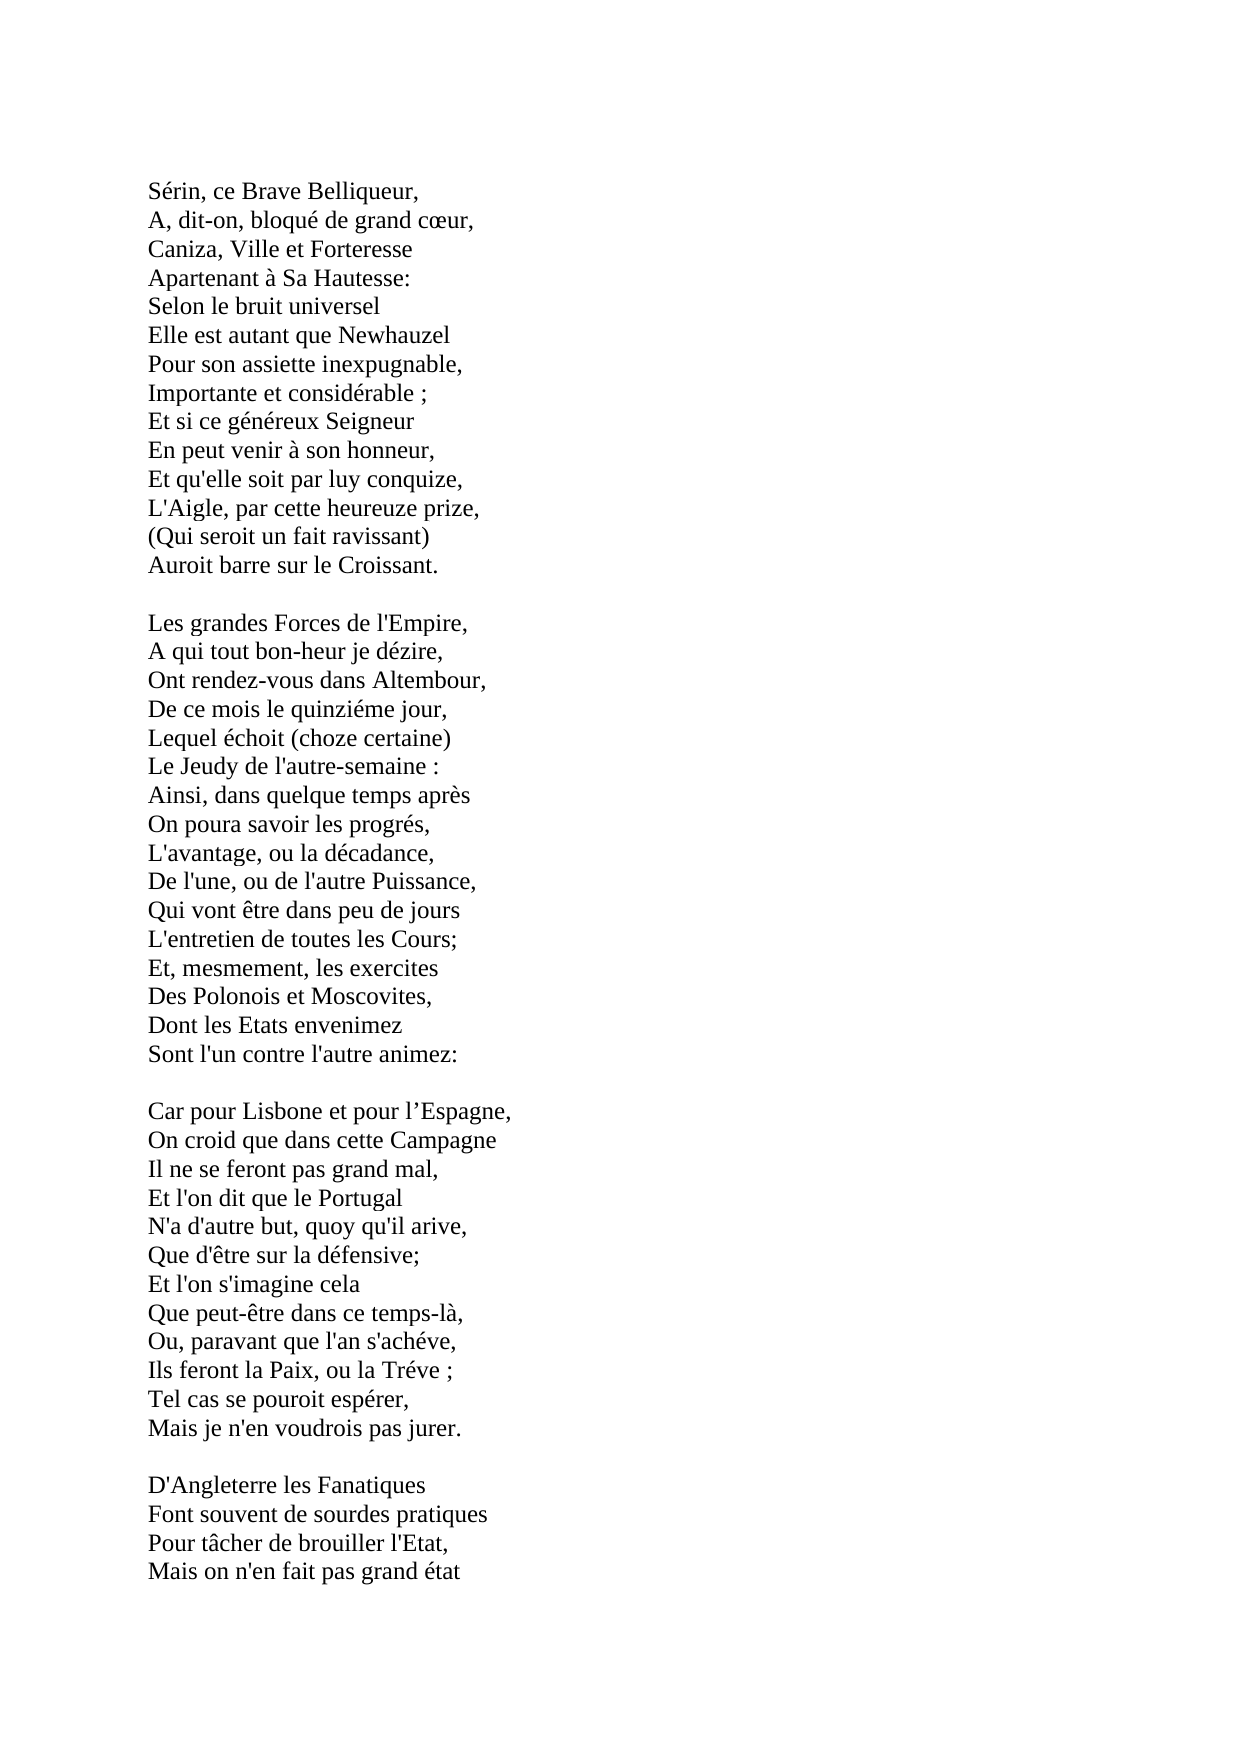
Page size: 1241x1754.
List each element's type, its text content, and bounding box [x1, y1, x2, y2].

text On croid que dans cette Campagne Il ne se feront pas grand mal, Et l'on dit que le Portugal N'a d'autre but, quoy qu'il arive, Que d'être sur la défensive; Et l'on s'imagine cela Que peut-être dans ce temps-là, Ou, paravant que l'an s'achéve, Ils feront la Paix, ou la Tréve ; Tel cas se pouroit espérer, Mais je n'en voudrois pas jurer. D'Angleterre les Fanatiques Font souvent de sourdes pratiques Pour tâcher de brouiller l'Etat, Mais on n'en fait pas grand état [148, 1125, 1093, 1585]
text Sérin, ce Brave Belliqueur, A, dit-on, bloqué de grand cœur, Caniza, Ville et Forteresse Apartenant à Sa Hautesse: Selon le bruit universel Elle est autant que Newhauzel Pour son assiette inexpugnable, Importante et considérable ; Et si ce généreux Seigneur En peut venir à son honneur, Et qu'elle soit par luy conquize, L'Aigle, par cette heureuze prize, (Qui seroit un fait ravissant) Auroit barre sur le Croissant. Les grandes Forces de l'Empire, A qui tout bon-heur je dézire, Ont rendez-vous dans Altembour, De ce mois le quinziéme jour, Lequel échoit (choze certaine) Le Jeudy de l'autre-semaine : Ainsi, dans quelque temps après On poura savoir les progrés, L'avantage, ou la décadance, De l'une, ou de l'autre Puissance, Qui vont être dans peu de jours L'entretien de toutes les Cours; Et, mesmement, les exercites Des Polonois et Moscovites, Dont les Etats envenimez Sont l'un contre l'autre animez: Car pour Lisbone et pour l’Espagne, [148, 148, 1093, 1125]
